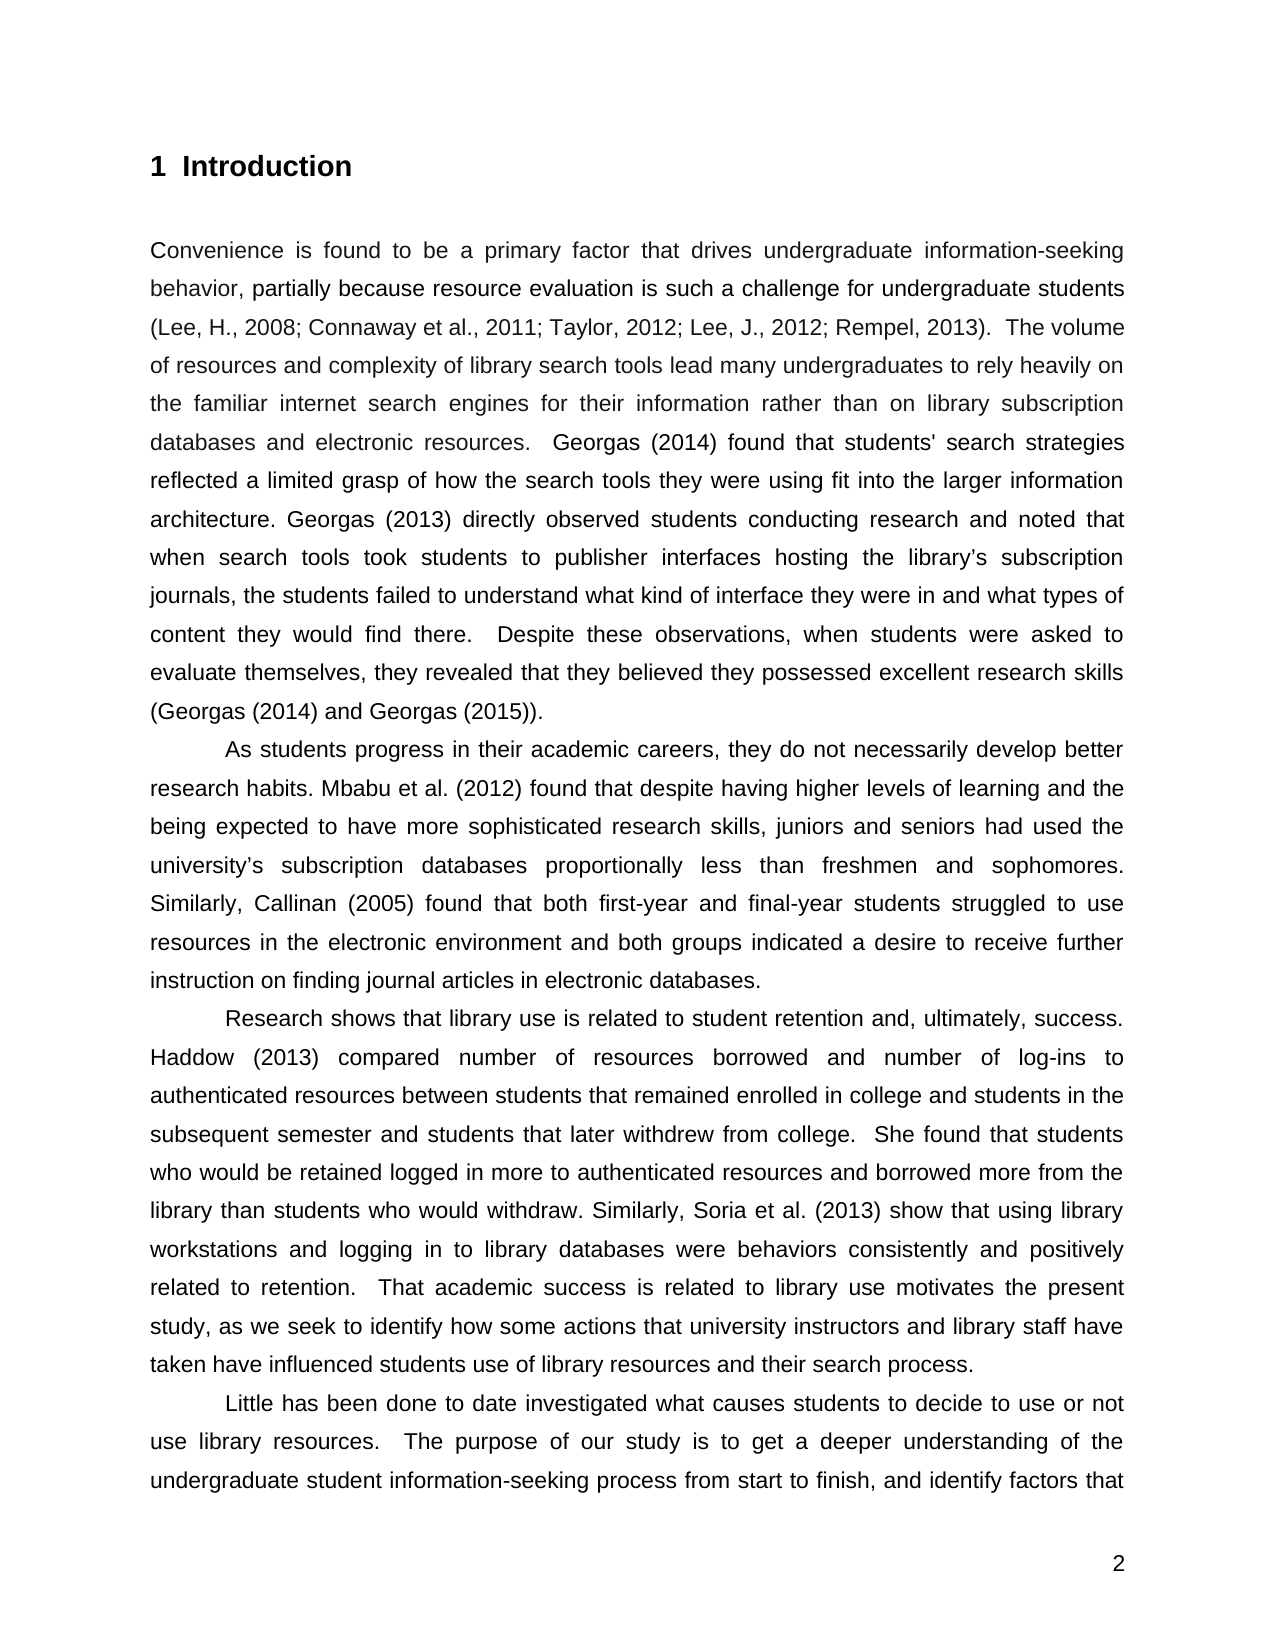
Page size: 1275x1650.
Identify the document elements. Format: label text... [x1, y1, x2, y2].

text Convenience is found to be a primary factor that drives undergraduate information-seeking behavior, partially because resource evaluation is such a challenge for undergraduate students (Lee, H., 2008; Connaway et al., 2011; Taylor, 2012; Lee, J., 2012; Rempel, 2013). The volume of resources and complexity of library search tools lead many undergraduates to rely heavily on the familiar internet search engines for their information rather than on library subscription databases and electronic resources. Georgas (2014) found that students' search strategies reflected a limited grasp of how the search tools they were using fit into the larger information architecture. Georgas (2013) directly observed students conducting research and noted that when search tools took students to publisher interfaces hosting the library’s subscription journals, the students failed to understand what kind of interface they were in and what types of content they would find there. Despite these observations, when students were asked to evaluate themselves, they revealed that they believed they possessed excellent research skills (Georgas (2014) and Georgas (2015)). [150, 237, 1125, 724]
text Little has been done to date investigated what causes students to decide to use or not use library resources. The purpose of our study is to get a deeper understanding of the undergraduate student information-seeking process from start to finish, and identify factors that [150, 1390, 1125, 1493]
text As students progress in their academic careers, they do not necessarily develop better research habits. Mbabu et al. (2012) found that despite having higher levels of learning and the being expected to have more sophisticated research skills, juniors and seniors had used the university’s subscription databases proportionally less than freshmen and sophomores. Similarly, Callinan (2005) found that both first-year and final-year students struggled to use resources in the electronic environment and both groups indicated a desire to receive further instruction on finding journal articles in electronic databases. [150, 737, 1125, 993]
text Research shows that library use is related to student retention and, ultimately, success. Haddow (2013) compared number of resources borrowed and number of log-ins to authenticated resources between students that remained enrolled in college and students in the subsequent semester and students that later withdrew from college. She found that students who would be retained logged in more to authenticated resources and borrowed more from the library than students who would withdraw. Similarly, Soria et al. (2013) show that using library workstations and logging in to library databases were behaviors consistently and positively related to retention. That academic success is related to library use motivates the present study, as we seek to identify how some actions that university instructors and library staff have taken have influenced students use of library resources and their search process. [150, 1006, 1125, 1378]
text 1 Introduction [150, 150, 1125, 183]
